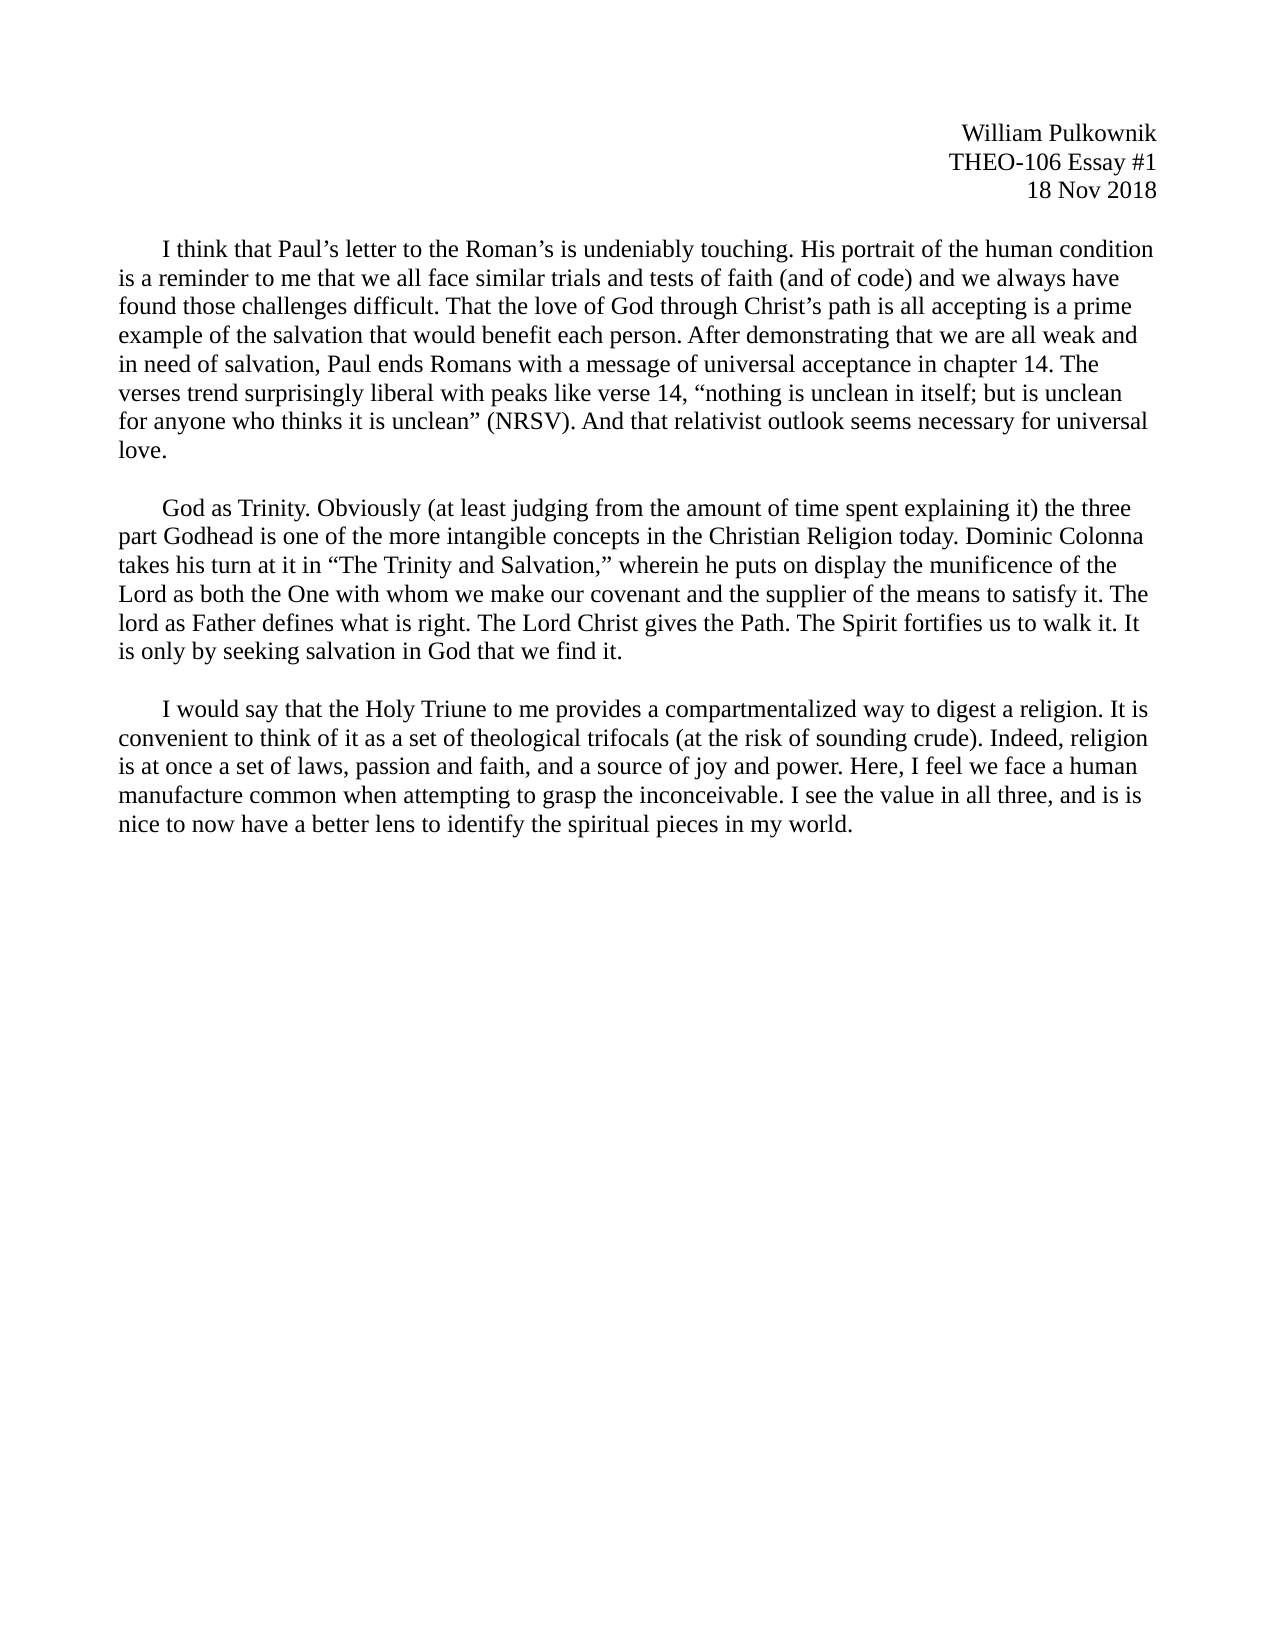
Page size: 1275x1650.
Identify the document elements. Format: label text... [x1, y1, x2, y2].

text I think that Paul’s letter to the Roman’s is undeniably touching. His portrait of the human condition is a reminder to me that we all face similar trials and tests of faith (and of code) and we always have found those challenges difficult. That the love of God through Christ’s path is all accepting is a prime example of the salvation that would benefit each person. After demonstrating that we are all weak and in need of salvation, Paul ends Romans with a message of universal acceptance in chapter 14. The verses trend surprisingly liberal with peaks like verse 14, “nothing is unclean in itself; but is unclean for anyone who thinks it is unclean” (NRSV). And that relativist outlook seems necessary for universal love. [118, 234, 1157, 464]
text I would say that the Holy Triune to me provides a compartmentalized way to digest a religion. It is convenient to think of it as a set of theological trifocals (at the risk of sounding crude). Indeed, religion is at once a set of laws, passion and faith, and a source of joy and power. Here, I feel we face a human manufacture common when attempting to grasp the inconceivable. I see the value in all three, and is is nice to now have a better lens to identify the spiritual pieces in my world. [118, 694, 1157, 838]
text God as Trinity. Obviously (at least judging from the amount of time spent explaining it) the three part Godhead is one of the more intangible concepts in the Christian Religion today. Dominic Colonna takes his turn at it in “The Trinity and Salvation,” wherein he puts on display the munificence of the Lord as both the One with whom we make our covenant and the supplier of the means to satisfy it. The lord as Father defines what is right. The Lord Christ gives the Path. The Spirit fortifies us to walk it. It is only by seeking salvation in God that we find it. [118, 493, 1157, 665]
